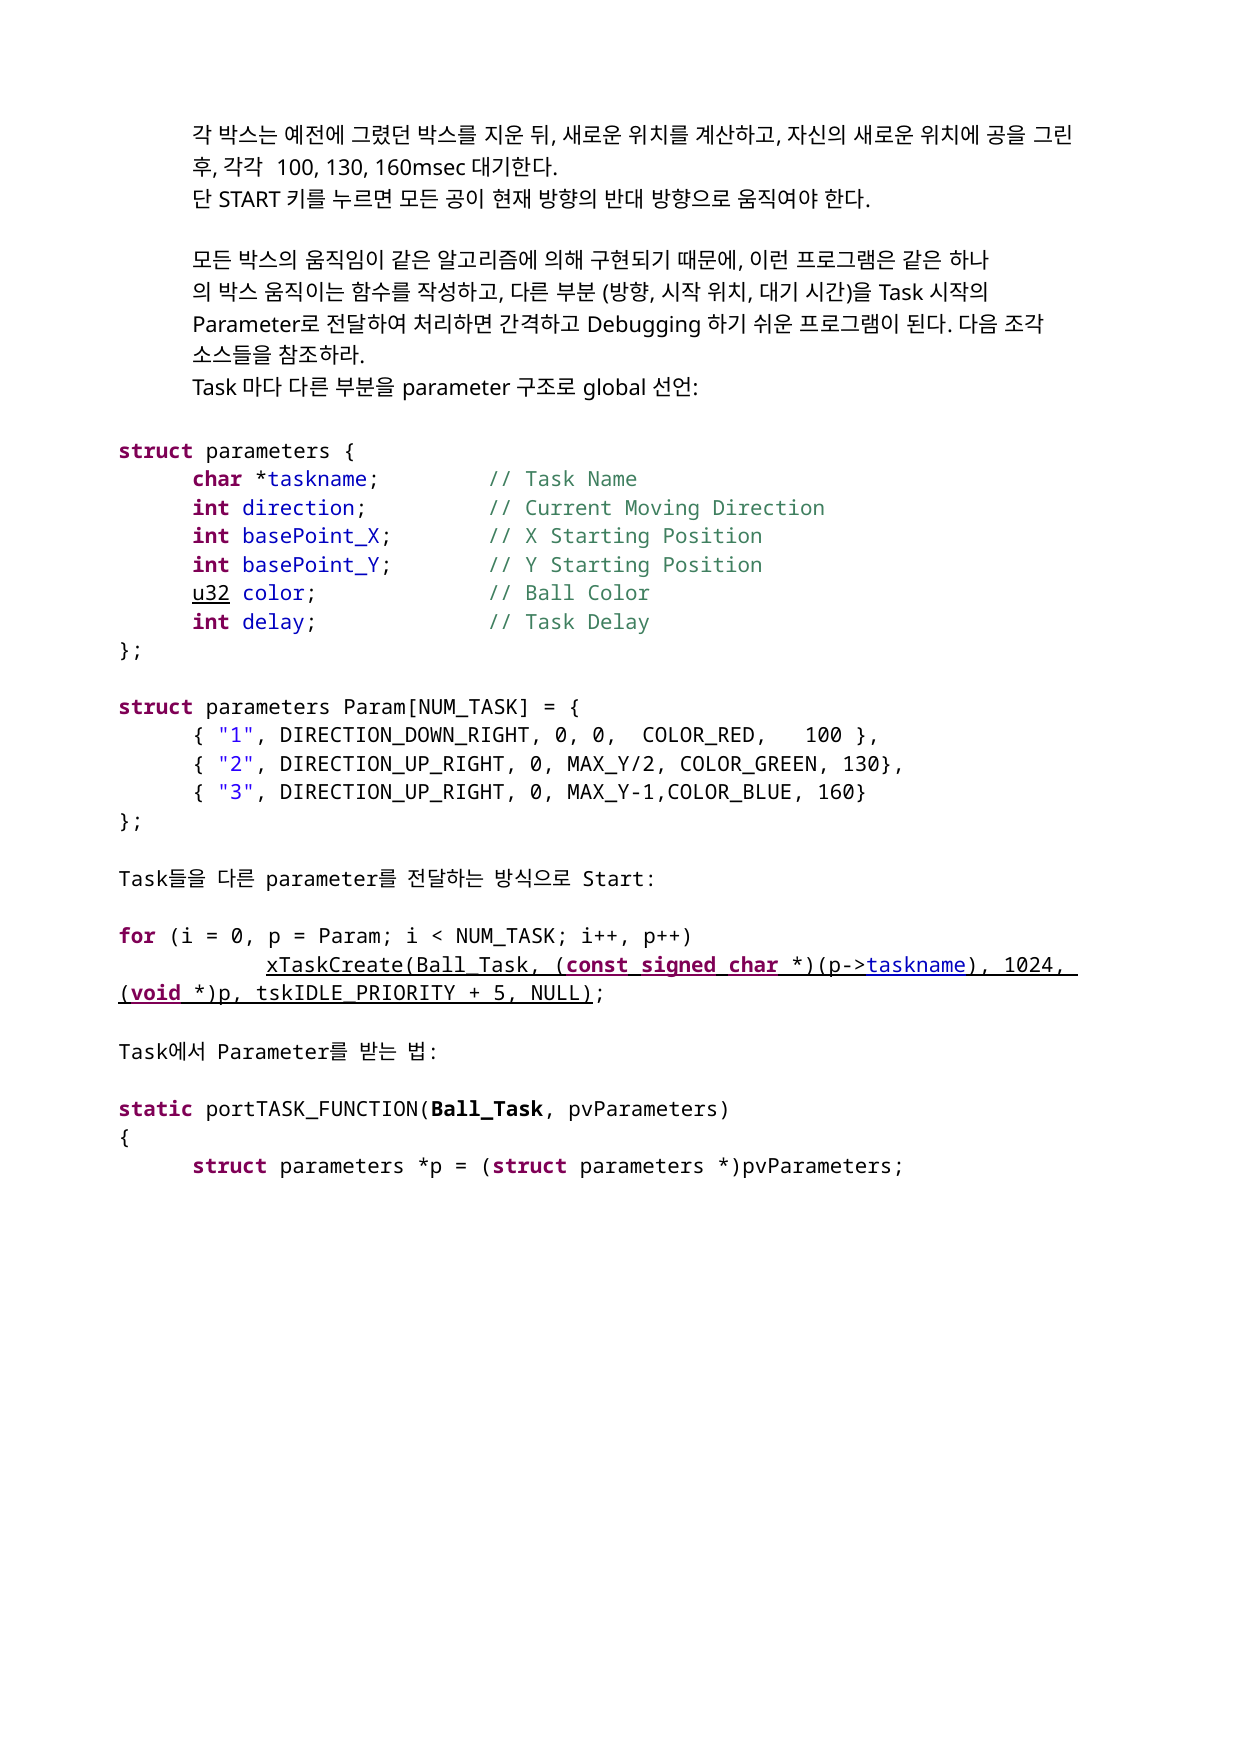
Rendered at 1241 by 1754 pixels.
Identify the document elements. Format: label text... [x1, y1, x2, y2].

text u32 color; // Ball Color [118, 578, 1122, 607]
text int direction; // Current Moving Direction [118, 493, 1122, 521]
text struct parameters Param[NUM_TASK] = { [118, 692, 1122, 721]
text xTaskCreate(Ball_Task, (const signed char *)(p->taskname), 1024, (void *)p, tskIDLE_PRIORITY + 5, NULL); [118, 950, 1122, 1007]
text Task들을 다른 parameter를 전달하는 방식으로 Start: [118, 863, 1122, 893]
text 의 박스 움직이는 함수를 작성하고, 다른 부분 (방향, 시작 위치, 대기 시간)을 Task 시작의 [118, 275, 1122, 307]
text Parameter로 전달하여 처리하면 간격하고 Debugging 하기 쉬운 프로그램이 된다. 다음 조각 [118, 307, 1122, 338]
text { "2", DIRECTION_UP_RIGHT, 0, MAX_Y/2, COLOR_GREEN, 130}, [118, 749, 1122, 777]
text char *taskname; // Task Name [118, 464, 1122, 493]
text 단 START 키를 누르면 모든 공이 현재 방향의 반대 방향으로 움직여야 한다. [118, 182, 1122, 213]
text for (i = 0, p = Param; i < NUM_TASK; i++, p++) [118, 921, 1122, 950]
text 소스들을 참조하라. [118, 338, 1122, 370]
text int basePoint_Y; // Y Starting Position [118, 550, 1122, 578]
text 각 박스는 예전에 그렸던 박스를 지운 뒤, 새로운 위치를 계산하고, 자신의 새로운 위치에 공을 그린 후, 각각 100, 130, 160msec 대기한다. [118, 118, 1122, 182]
text }; [118, 806, 1122, 834]
text Task 마다 다른 부분을 parameter 구조로 global 선언: [118, 370, 1122, 402]
text int delay; // Task Delay [118, 607, 1122, 635]
text { "3", DIRECTION_UP_RIGHT, 0, MAX_Y-1,COLOR_BLUE, 160} [118, 777, 1122, 806]
text struct parameters { [118, 436, 1122, 464]
text { "1", DIRECTION_DOWN_RIGHT, 0, 0, COLOR_RED, 100 }, [118, 721, 1122, 749]
text { [118, 1122, 1122, 1151]
text Task에서 Parameter를 받는 법: [118, 1035, 1122, 1066]
text }; [118, 635, 1122, 664]
text struct parameters *p = (struct parameters *)pvParameters; [118, 1151, 1122, 1179]
text static portTASK_FUNCTION(Ball_Task, pvParameters) [118, 1094, 1122, 1122]
text 모든 박스의 움직임이 같은 알고리즘에 의해 구현되기 때문에, 이런 프로그램은 같은 하나 [118, 243, 1122, 275]
text int basePoint_X; // X Starting Position [118, 521, 1122, 550]
